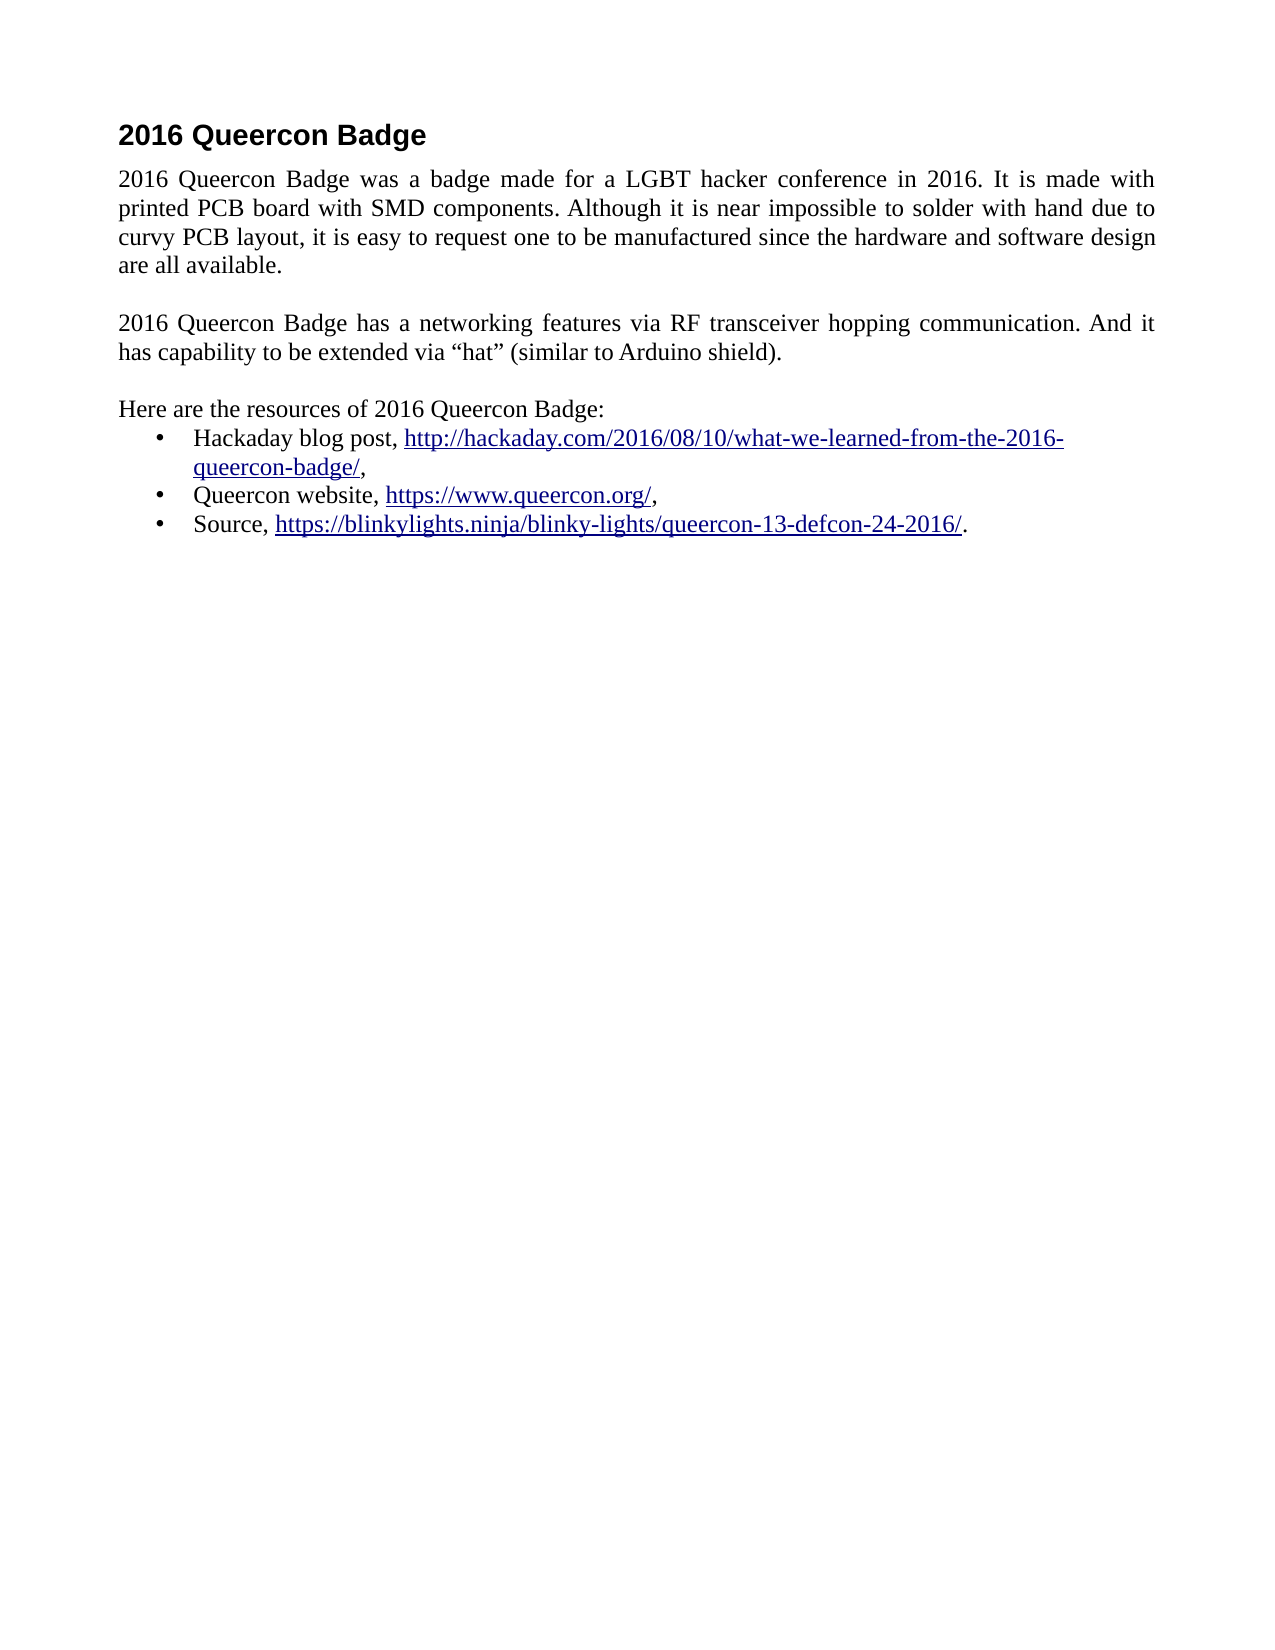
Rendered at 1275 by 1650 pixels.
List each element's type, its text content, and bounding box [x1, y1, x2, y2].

text Here are the resources of 2016 Queercon Badge: [118, 394, 1157, 423]
list Source, https://blinkylights.ninja/blinky-lights/queercon-13-defcon-24-2016/. [156, 509, 1157, 538]
text 2016 Queercon Badge was a badge made for a LGBT hacker conference in 2016. It is made with printed PCB board with SMD components. Although it is near impossible to solder with hand due to curvy PCB layout, it is easy to request one to be manufactured since the hardware and software design are all available. [118, 164, 1157, 279]
list Queercon website, https://www.queercon.org/, [156, 481, 1157, 509]
list Hackaday blog post, http://hackaday.com/2016/08/10/what-we-learned-from-the-2016-queercon-badge/, [156, 423, 1157, 481]
text 2016 Queercon Badge has a networking features via RF transceiver hopping communication. And it has capability to be extended via “hat” (similar to Arduino shield). [118, 308, 1157, 366]
subtitle 2016 Queercon Badge [118, 118, 1157, 152]
